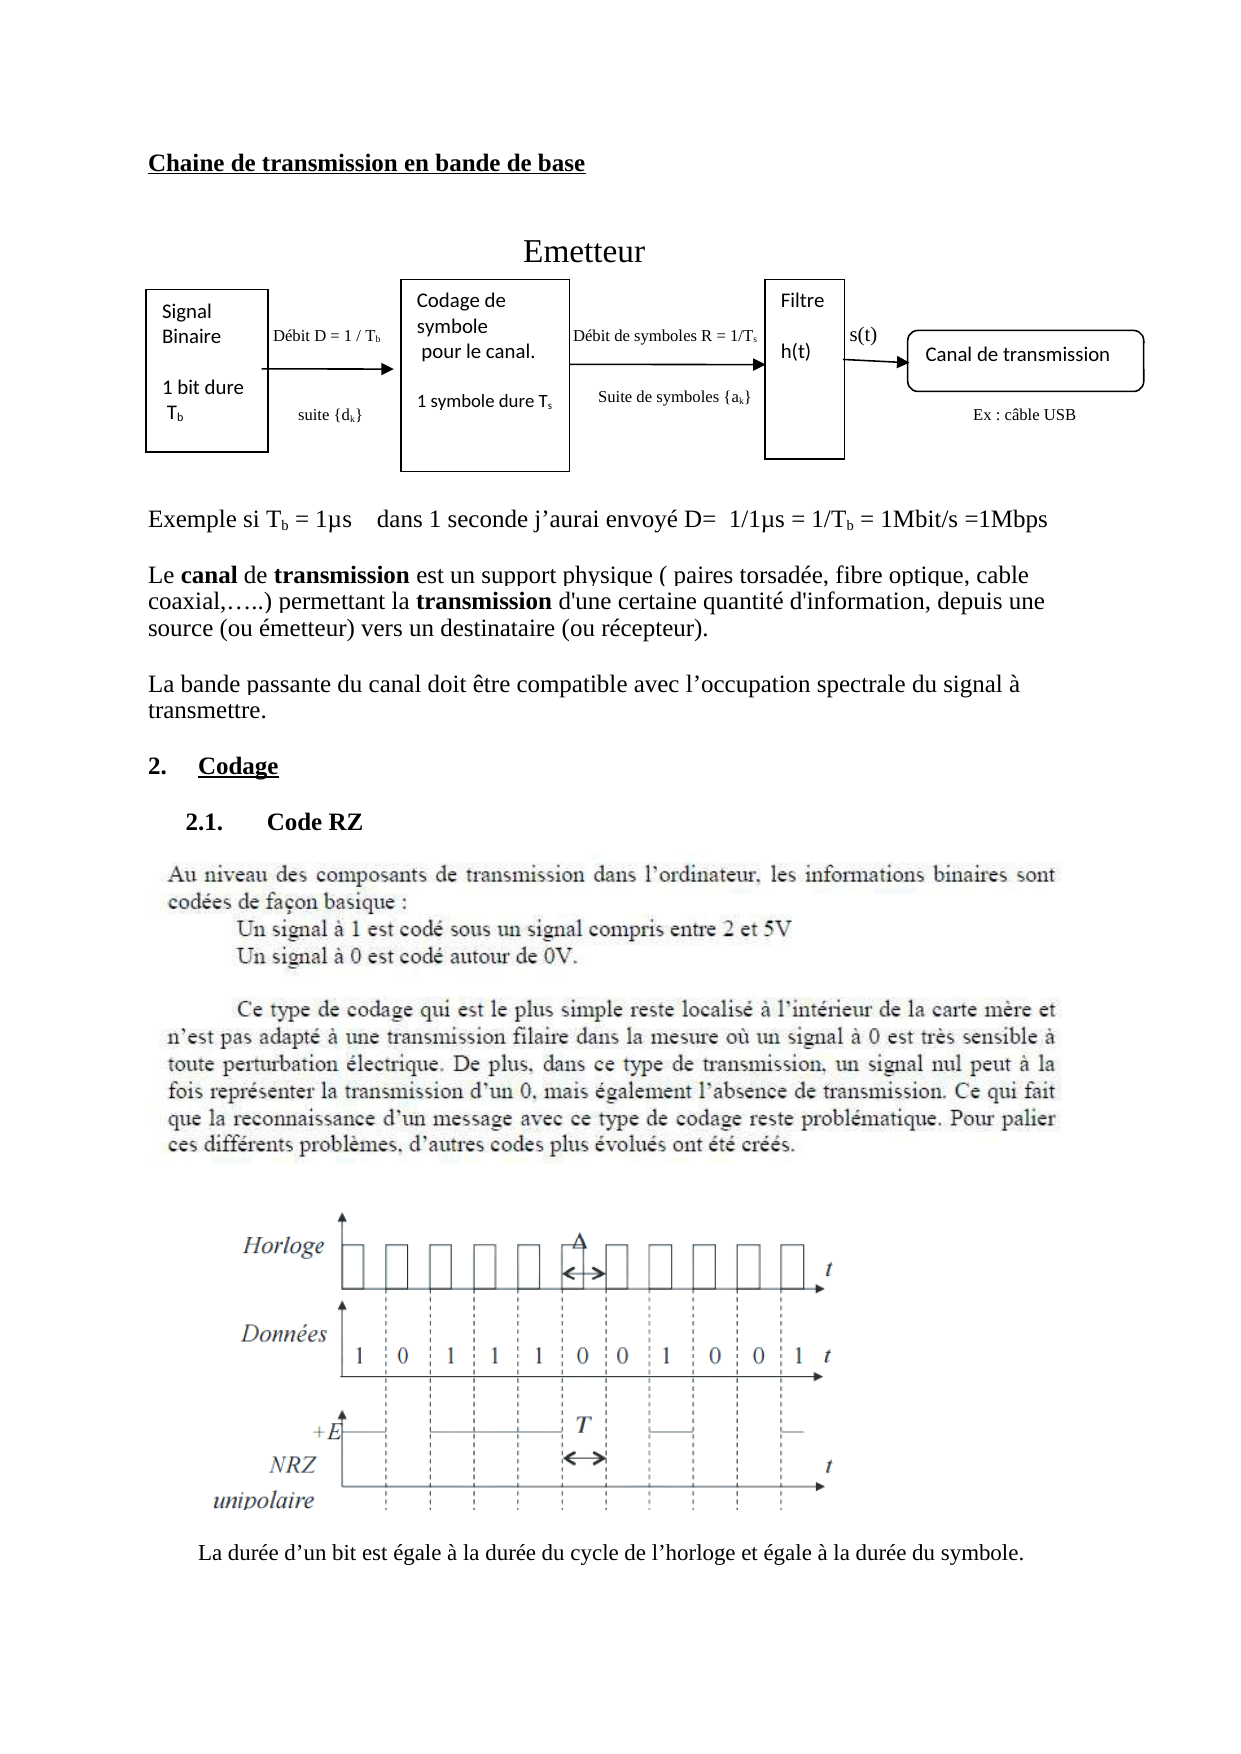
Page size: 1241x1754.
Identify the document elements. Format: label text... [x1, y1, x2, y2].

text [845, 389, 1092, 406]
text Exemple si Tb = 1µs dans 1 seconde j’aurai envoyé D= 1/1µs = 1/Tb = 1Mbit/s =1Mbps [148, 506, 1092, 533]
text h(t) [781, 338, 829, 364]
text Suite de symboles {ak} [570, 389, 764, 406]
text La durée d’un bit est égale à la durée du cycle de l’horloge et égale à la durée du symbole. [198, 1539, 1092, 1565]
picture [198, 1200, 853, 1510]
list Code RZ [185, 807, 1092, 836]
text 1 symbole dure Ts [417, 389, 554, 412]
text Tb [162, 399, 252, 425]
text pour le canal. [417, 338, 554, 364]
text suite {dk} [269, 406, 400, 424]
list Codage [148, 753, 1092, 780]
text [570, 406, 764, 424]
text Filtre [781, 288, 829, 313]
text [269, 389, 400, 406]
text Débit de symboles R = 1/Ts [570, 323, 764, 345]
text Codage de symbole [417, 288, 554, 338]
text 1 bit dure [162, 374, 252, 399]
text Signal [162, 298, 252, 323]
text La bande passante du canal doit être compatible avec l’occupation spectrale du signal à transmettre. [148, 671, 1092, 724]
text Binaire [162, 323, 252, 349]
text s(t) [845, 323, 1092, 345]
text Débit D = 1 / Tb [269, 323, 400, 345]
text Ex : câble USB [845, 406, 1092, 424]
picture [148, 852, 1094, 1196]
text Chaine de transmission en bande de base [148, 150, 1092, 177]
text Le canal de transmission est un support physique ( paires torsadée, fibre optique, cable coaxial,…..) permettant la transmission d'une certaine quantité d'information, depuis une source (ou émetteur) vers un destinataire (ou récepteur). [148, 562, 1092, 642]
text Emetteur [148, 234, 1092, 270]
